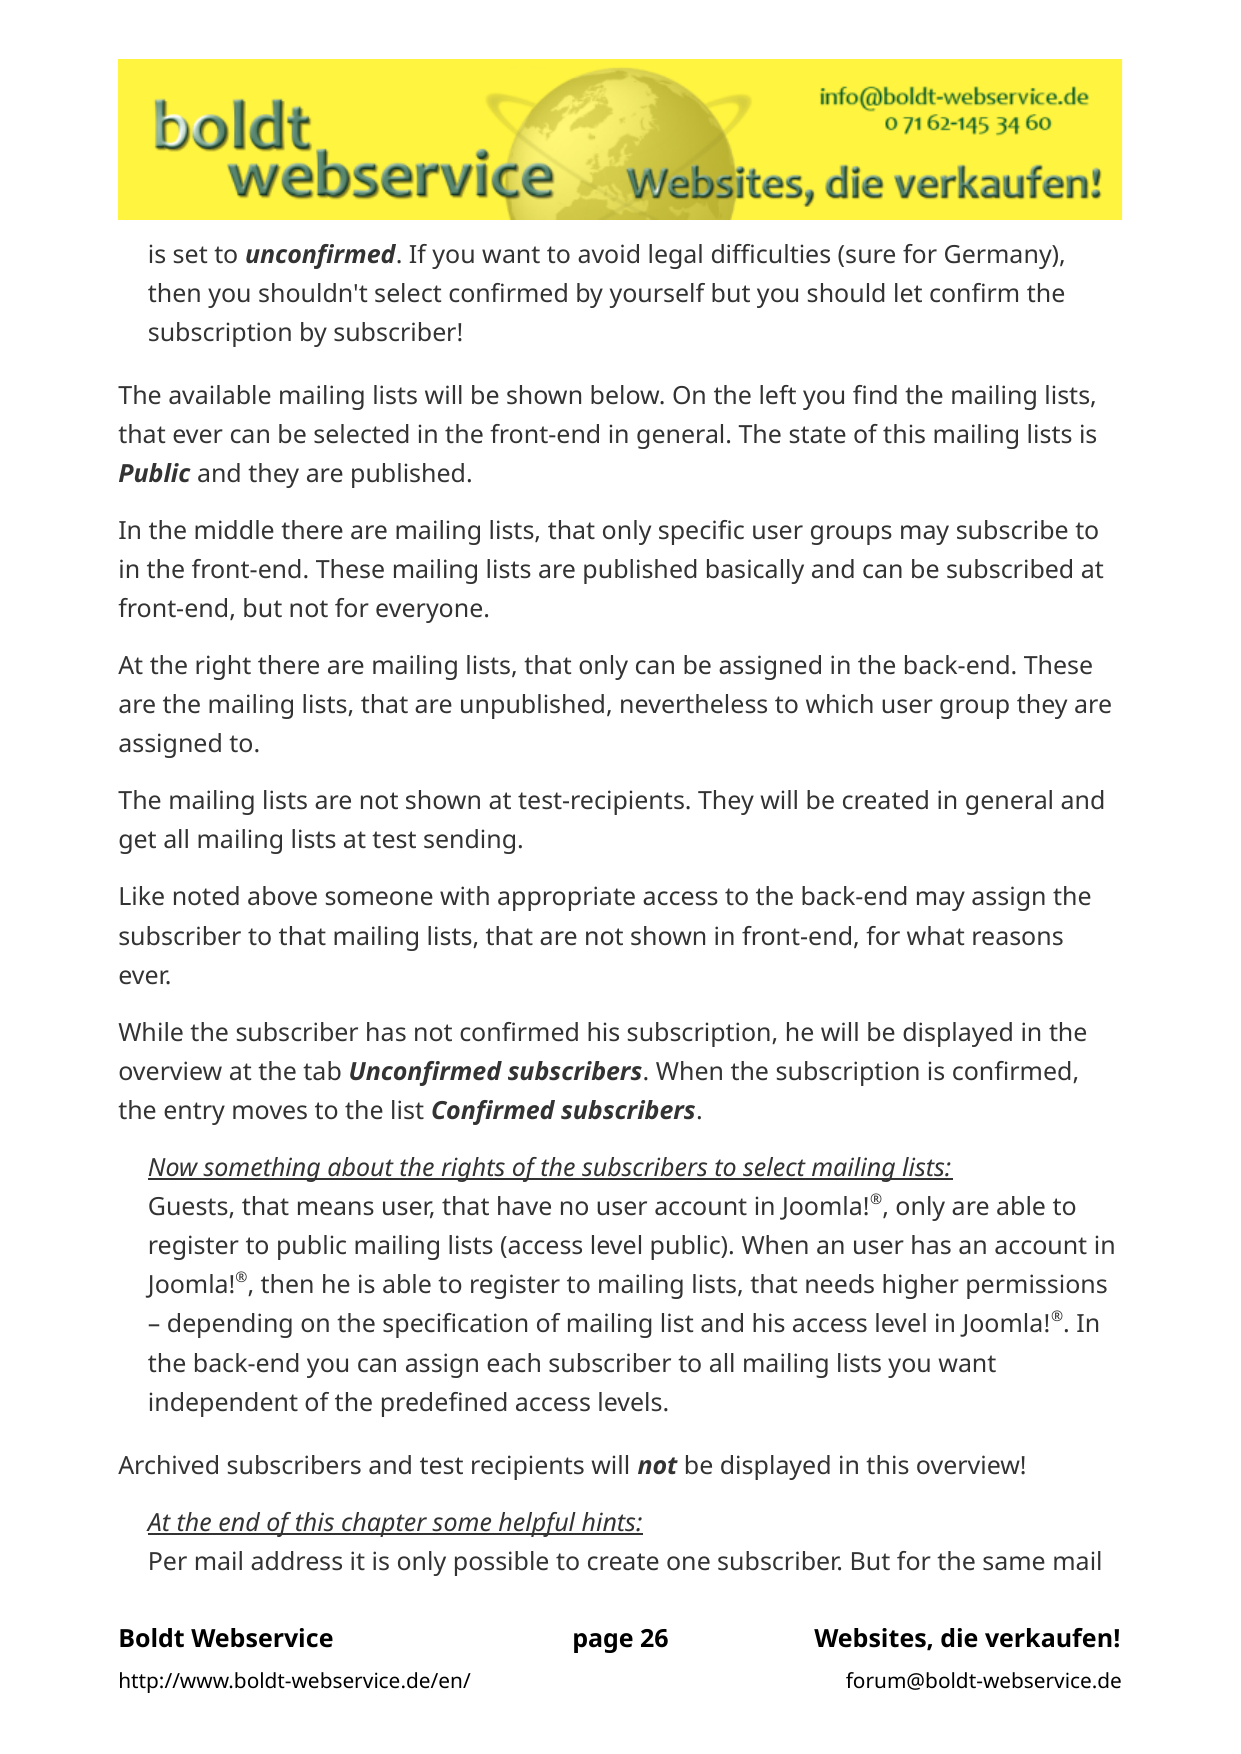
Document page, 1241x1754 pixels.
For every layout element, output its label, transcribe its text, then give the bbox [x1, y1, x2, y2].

text Archived subscribers and test recipients will not be displayed in this overview! [118, 1447, 1122, 1481]
text At the end of this chapter some helpful hints: Per mail address it is only possible to create one subscriber. But for the same mail [148, 1504, 1122, 1577]
text At the right there are mailing lists, that only can be assigned in the back-end. These are the mailing lists, that are unpublished, nevertheless to which user group they are assigned to. [118, 648, 1122, 760]
text is set to unconfirmed. If you want to avoid legal difficulties (sure for Germany), then you shouldn't select confirmed by yourself but you should let confirm the subscription by subscriber! [148, 236, 1122, 349]
text The mailing lists are not shown at test-recipients. They will be created in general and get all mailing lists at test sending. [118, 783, 1122, 856]
text Like noted above someone with appropriate access to the back-end may assign the subscriber to that mailing lists, that are not shown in front-end, for what reasons ever. [118, 879, 1122, 991]
text While the subscriber has not confirmed his subscription, he will be displayed in the overview at the tab Unconfirmed subscribers. When the subscription is confirmed, the entry moves to the list Confirmed subscribers. [118, 1014, 1122, 1127]
text Now something about the rights of the subscribers to select mailing lists: Guests, that means user, that have no user account in Joomla!®, only are able to register to public mailing lists (access level public). When an user has an account in Joomla!®, then he is able to register to mailing lists, that needs higher permissions – depending on the specification of mailing list and his access level in Joomla!®. In the back-end you can assign each subscriber to all mailing lists you want independent of the predefined access levels. [148, 1149, 1122, 1418]
picture [118, 59, 1123, 220]
text The available mailing lists will be shown below. On the left you find the mailing lists, that ever can be selected in the front-end in general. The state of this mailing lists is Public and they are published. [118, 377, 1122, 490]
text In the middle there are mailing lists, that only specific user groups may subscribe to in the front-end. These mailing lists are published basically and can be subscribed at front-end, but not for everyone. [118, 513, 1122, 625]
